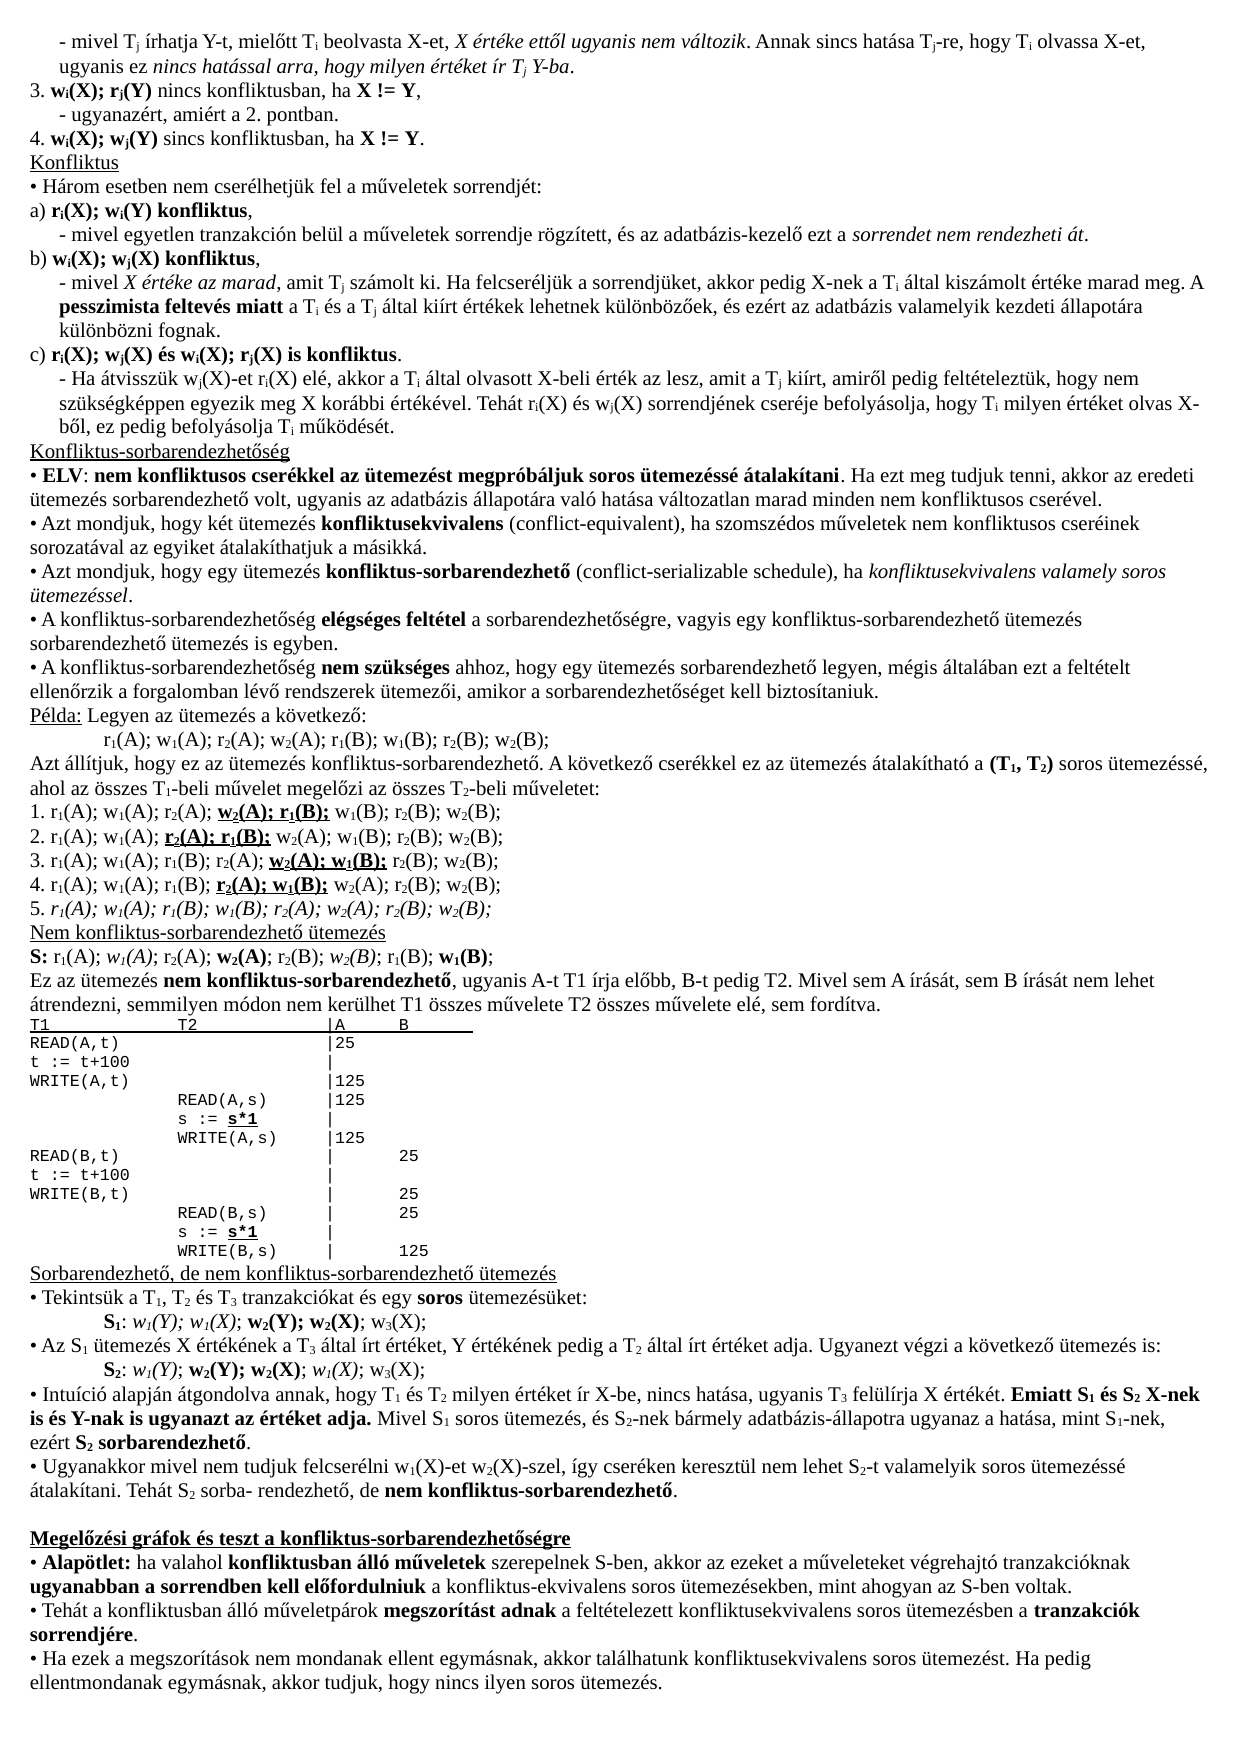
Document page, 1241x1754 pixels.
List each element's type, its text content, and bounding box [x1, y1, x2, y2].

text Azt állítjuk, hogy ez az ütemezés konfliktus-sorbarendezhető. A következő cserékkel ez az ütemezés átalakítható a (T1, T2) soros ütemezéssé, ahol az összes T1-beli művelet megelőzi az összes T2-beli műveletet: [29, 751, 1211, 799]
text Konfliktus [29, 150, 1211, 174]
text c) ri(X); wj(X) és wi(X); rj(X) is konfliktus. - Ha átvisszük wj(X)-et ri(X) elé, akkor a Ti által olvasott X-beli érték az lesz, amit a Tj kiírt, amiről pedig feltételeztük, hogy nem szükségképpen egyezik meg X korábbi értékével. Tehát ri(X) és wj(X) sorrendjének cseréje befolyásolja, hogy Ti milyen értéket olvas X-ből, ez pedig befolyásolja Ti működését. [29, 342, 1211, 438]
text Sorbarendezhető, de nem konfliktus-sorbarendezhető ütemezés [29, 1261, 1211, 1285]
text Konfliktus-sorbarendezhetőség [29, 438, 1211, 463]
text Nem konfliktus-sorbarendezhető ütemezés [29, 920, 1211, 944]
text Ez az ütemezés nem konfliktus-sorbarendezhető, ugyanis A-t T1 írja előbb, B-t pedig T2. Mivel sem A írását, sem B írását nem lehet átrendezni, semmilyen módon nem kerülhet T1 összes művelete T2 összes művelete elé, sem fordítva. [29, 968, 1211, 1016]
text Példa: Legyen az ütemezés a következő: r1(A); w1(A); r2(A); w2(A); r1(B); w1(B); r2(B); w2(B); [29, 703, 1211, 751]
text T1 T2 |A B READ(A,t) |25 t := t+100 | WRITE(A,t) |125 READ(A,s) |125 s := s*1 | WRITE(A,s) |125 READ(B,t) | 25 t := t+100 | WRITE(B,t) | 25 READ(B,s) | 25 s := s*1 | WRITE(B,s) | 125 [29, 1016, 1211, 1261]
text • Tehát a konfliktusban álló műveletpárok megszorítást adnak a feltételezett konfliktusekvivalens soros ütemezésben a tranzakciók sorrendjére. [29, 1598, 1211, 1646]
text a) ri(X); wi(Y) konfliktus, - mivel egyetlen tranzakción belül a műveletek sorrendje rögzített, és az adatbázis-kezelő ezt a sorrendet nem rendezheti át. [29, 198, 1211, 246]
text • Ugyanakkor mivel nem tudjuk felcserélni w1(X)-et w2(X)-szel, így cseréken keresztül nem lehet S2-t valamelyik soros ütemezéssé átalakítani. Tehát S2 sorba- rendezhető, de nem konfliktus-sorbarendezhető. [29, 1454, 1211, 1502]
text • Az S1 ütemezés X értékének a T3 által írt értéket, Y értékének pedig a T2 által írt értéket adja. Ugyanezt végzi a következő ütemezés is: S2: w1(Y); w2(Y); w2(X); w1(X); w3(X); [29, 1333, 1211, 1381]
text - mivel Tj írhatja Y-t, mielőtt Ti beolvasta X-et, X értéke ettől ugyanis nem változik. Annak sincs hatása Tj-re, hogy Ti olvassa X-et, ugyanis ez nincs hatással arra, hogy milyen értéket ír Tj Y-ba. [29, 29, 1211, 78]
text • ELV: nem konfliktusos cserékkel az ütemezést megpróbáljuk soros ütemezéssé átalakítani. Ha ezt meg tudjuk tenni, akkor az eredeti ütemezés sorbarendezhető volt, ugyanis az adatbázis állapotára való hatása változatlan marad minden nem konfliktusos cserével. • Azt mondjuk, hogy két ütemezés konfliktusekvivalens (conflict-equivalent), ha szomszédos műveletek nem konfliktusos cseréinek sorozatával az egyiket átalakíthatjuk a másikká. • Azt mondjuk, hogy egy ütemezés konfliktus-sorbarendezhető (conflict-serializable schedule), ha konfliktusekvivalens valamely soros ütemezéssel. • A konfliktus-sorbarendezhetőség elégséges feltétel a sorbarendezhetőségre, vagyis egy konfliktus-sorbarendezhető ütemezés sorbarendezhető ütemezés is egyben. • A konfliktus-sorbarendezhetőség nem szükséges ahhoz, hogy egy ütemezés sorbarendezhető legyen, mégis általában ezt a feltételt ellenőrzik a forgalomban lévő rendszerek ütemezői, amikor a sorbarendezhetőséget kell biztosítaniuk. [29, 463, 1211, 703]
text • Intuíció alapján átgondolva annak, hogy T1 és T2 milyen értéket ír X-be, nincs hatása, ugyanis T3 felülírja X értékét. Emiatt S1 és S2 X-nek is és Y-nak is ugyanazt az értéket adja. Mivel S1 soros ütemezés, és S2-nek bármely adatbázis-állapotra ugyanaz a hatása, mint S1-nek, ezért S2 sorbarendezhető. [29, 1381, 1211, 1454]
text Megelőzési gráfok és teszt a konfliktus-sorbarendezhetőségre [29, 1526, 1211, 1550]
text 3. wi(X); rj(Y) nincs konfliktusban, ha X != Y, - ugyanazért, amiért a 2. pontban. [29, 78, 1211, 126]
text • Tekintsük a T1, T2 és T3 tranzakciókat és egy soros ütemezésüket: S1: w1(Y); w1(X); w2(Y); w2(X); w3(X); [29, 1285, 1211, 1333]
text • Három esetben nem cserélhetjük fel a műveletek sorrendjét: [29, 174, 1211, 198]
text 4. wi(X); wj(Y) sincs konfliktusban, ha X != Y. [29, 126, 1211, 150]
text S: r1(A); w1(A); r2(A); w2(A); r2(B); w2(B); r1(B); w1(B); [29, 944, 1211, 968]
text • Alapötlet: ha valahol konfliktusban álló műveletek szerepelnek S-ben, akkor az ezeket a műveleteket végrehajtó tranzakcióknak ugyanabban a sorrendben kell előfordulniuk a konfliktus-ekvivalens soros ütemezésekben, mint ahogyan az S-ben voltak. [29, 1550, 1211, 1598]
text 1. r1(A); w1(A); r2(A); w2(A); r1(B); w1(B); r2(B); w2(B); 2. r1(A); w1(A); r2(A); r1(B); w2(A); w1(B); r2(B); w2(B); 3. r1(A); w1(A); r1(B); r2(A); w2(A); w1(B); r2(B); w2(B); 4. r1(A); w1(A); r1(B); r2(A); w1(B); w2(A); r2(B); w2(B); 5. r1(A); w1(A); r1(B); w1(B); r2(A); w2(A); r2(B); w2(B); [29, 799, 1211, 920]
text • Ha ezek a megszorítások nem mondanak ellent egymásnak, akkor találhatunk konfliktusekvivalens soros ütemezést. Ha pedig ellentmondanak egymásnak, akkor tudjuk, hogy nincs ilyen soros ütemezés. [29, 1646, 1211, 1694]
text b) wi(X); wj(X) konfliktus, - mivel X értéke az marad, amit Tj számolt ki. Ha felcseréljük a sorrendjüket, akkor pedig X-nek a Ti által kiszámolt értéke marad meg. A pesszimista feltevés miatt a Ti és a Tj által kiírt értékek lehetnek különbözőek, és ezért az adatbázis valamelyik kezdeti állapotára különbözni fognak. [29, 246, 1211, 342]
